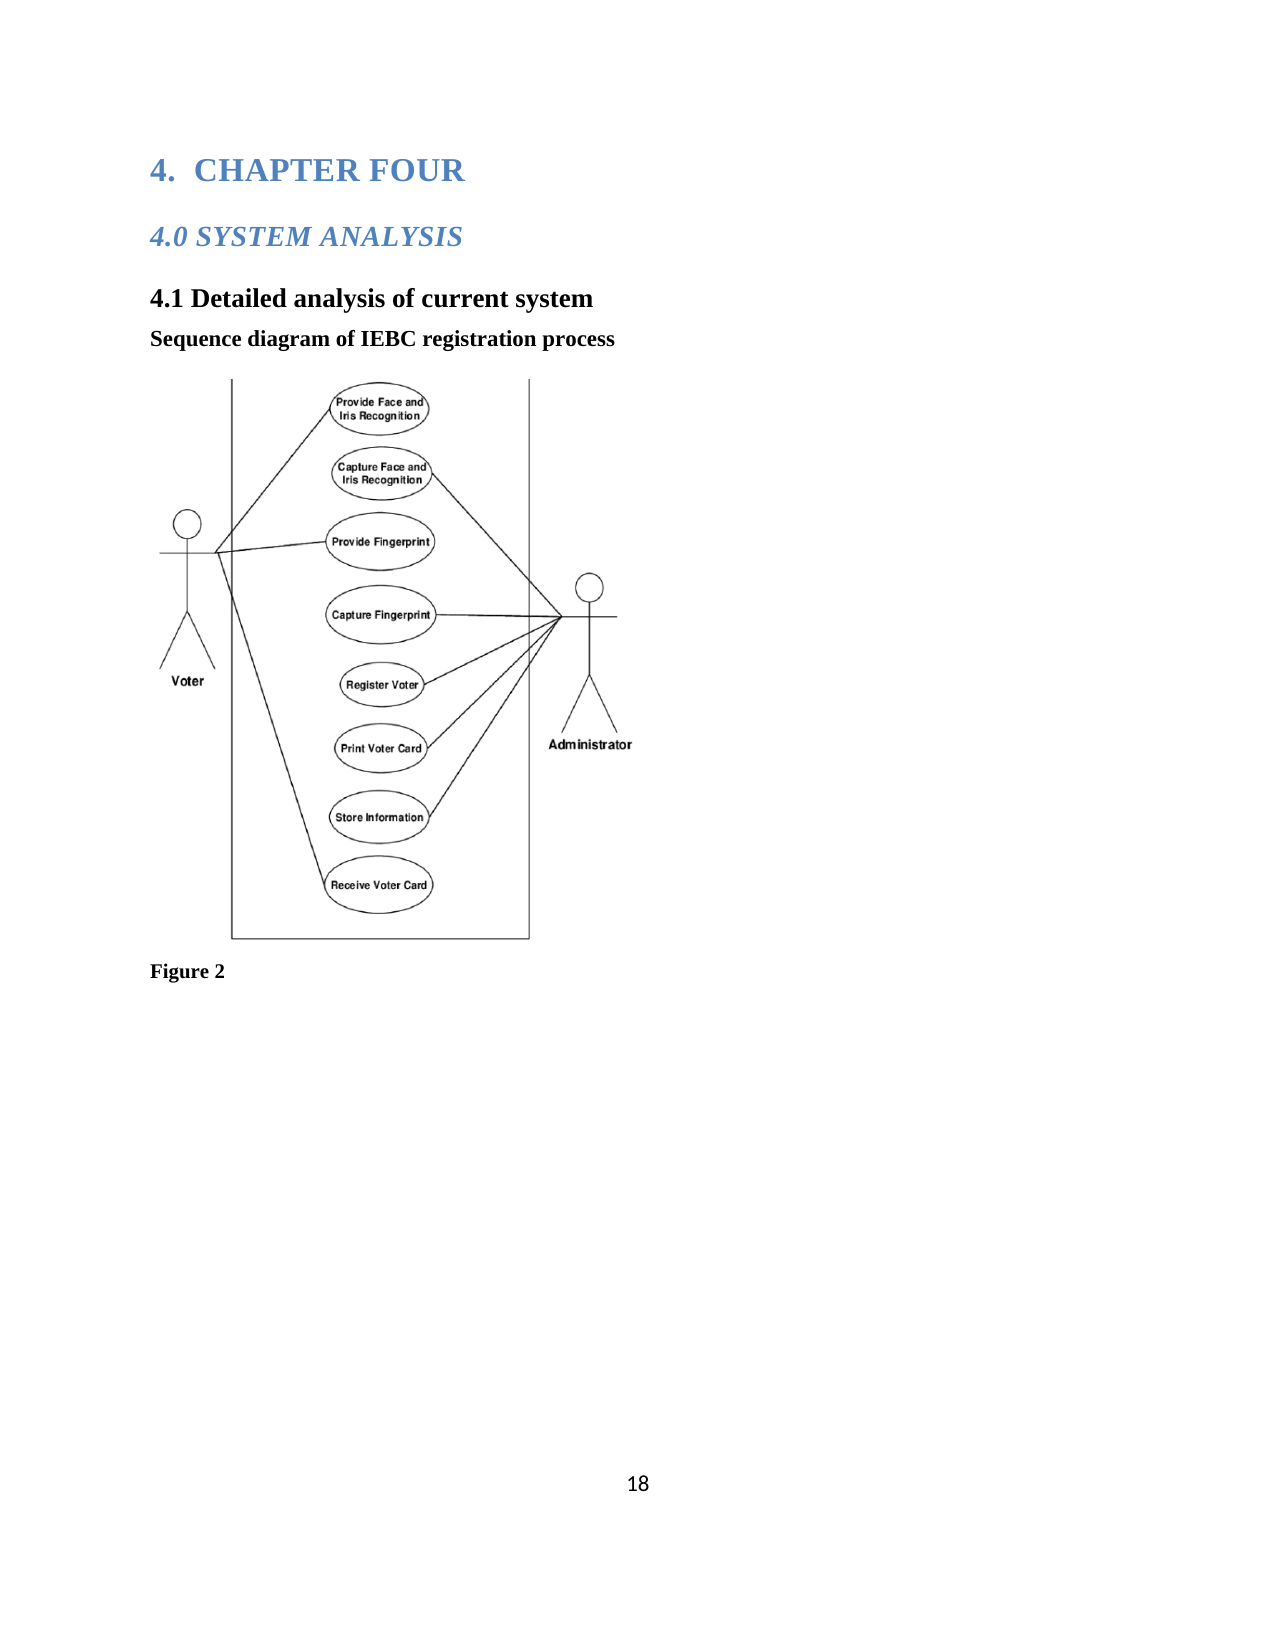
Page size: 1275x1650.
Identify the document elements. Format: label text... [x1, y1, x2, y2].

subtitle 4.0 SYSTEM ANALYSIS [150, 219, 1125, 253]
text Figure 2 [150, 959, 1125, 983]
subtitle 4.1 Detailed analysis of current system [150, 283, 1125, 314]
subtitle 4. CHAPTER FOUR [150, 150, 1125, 188]
picture [150, 379, 638, 949]
text Sequence diagram of IEBC registration process [150, 324, 1125, 351]
